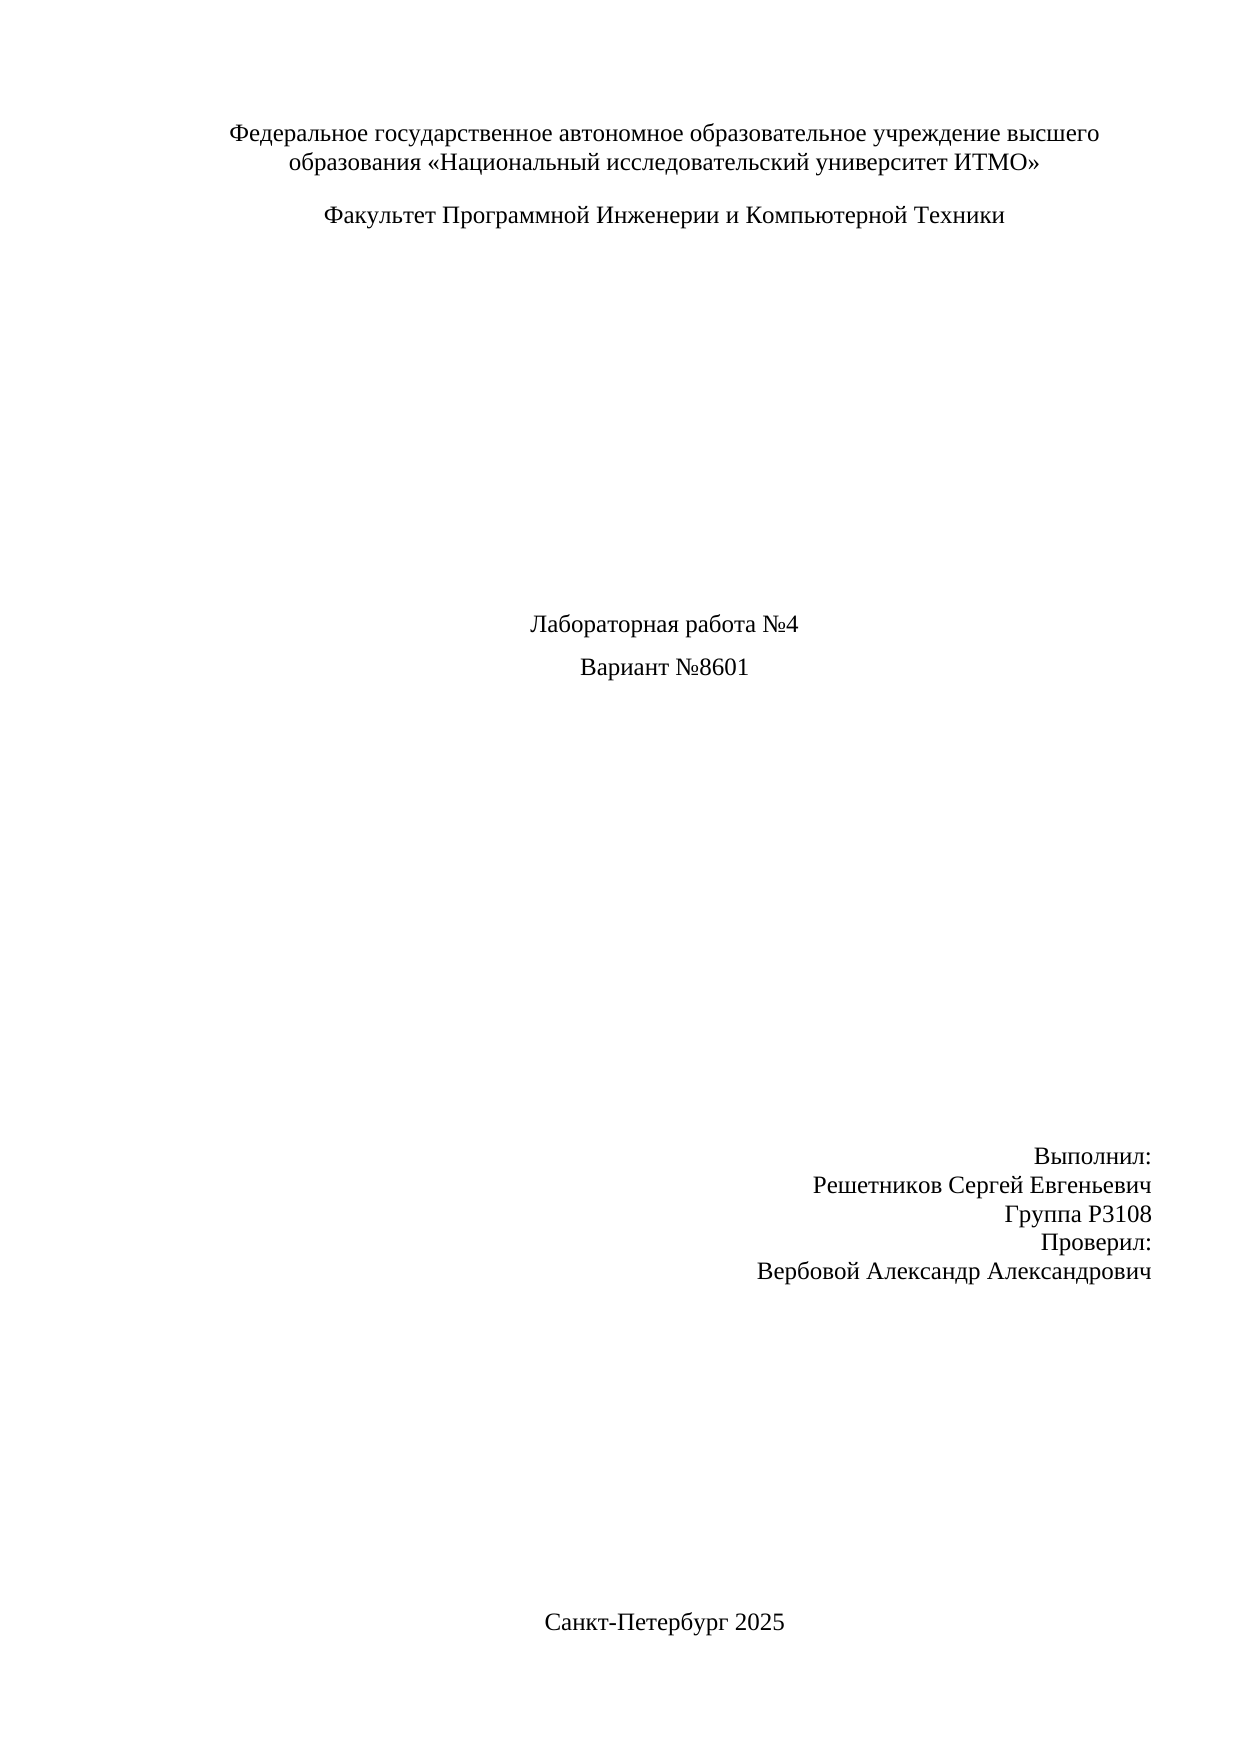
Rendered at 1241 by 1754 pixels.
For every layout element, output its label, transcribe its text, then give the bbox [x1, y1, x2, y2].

text Проверил: [177, 1227, 1152, 1256]
text Решетников Сергей Евгеньевич [177, 1170, 1152, 1199]
text Вариант №8601 [177, 652, 1152, 681]
text Лабораторная работа №4 [177, 609, 1152, 638]
text Выполнил: [177, 1141, 1152, 1170]
text Вербовой Александр Александрович [177, 1256, 1152, 1285]
text Факультет Программной Инженерии и Компьютерной Техники [177, 201, 1152, 229]
text Группа Р3108 [177, 1199, 1152, 1227]
text Федеральное государственное автономное образовательное учреждение высшего образования «Национальный исследовательский университет ИТМО» [177, 118, 1152, 176]
